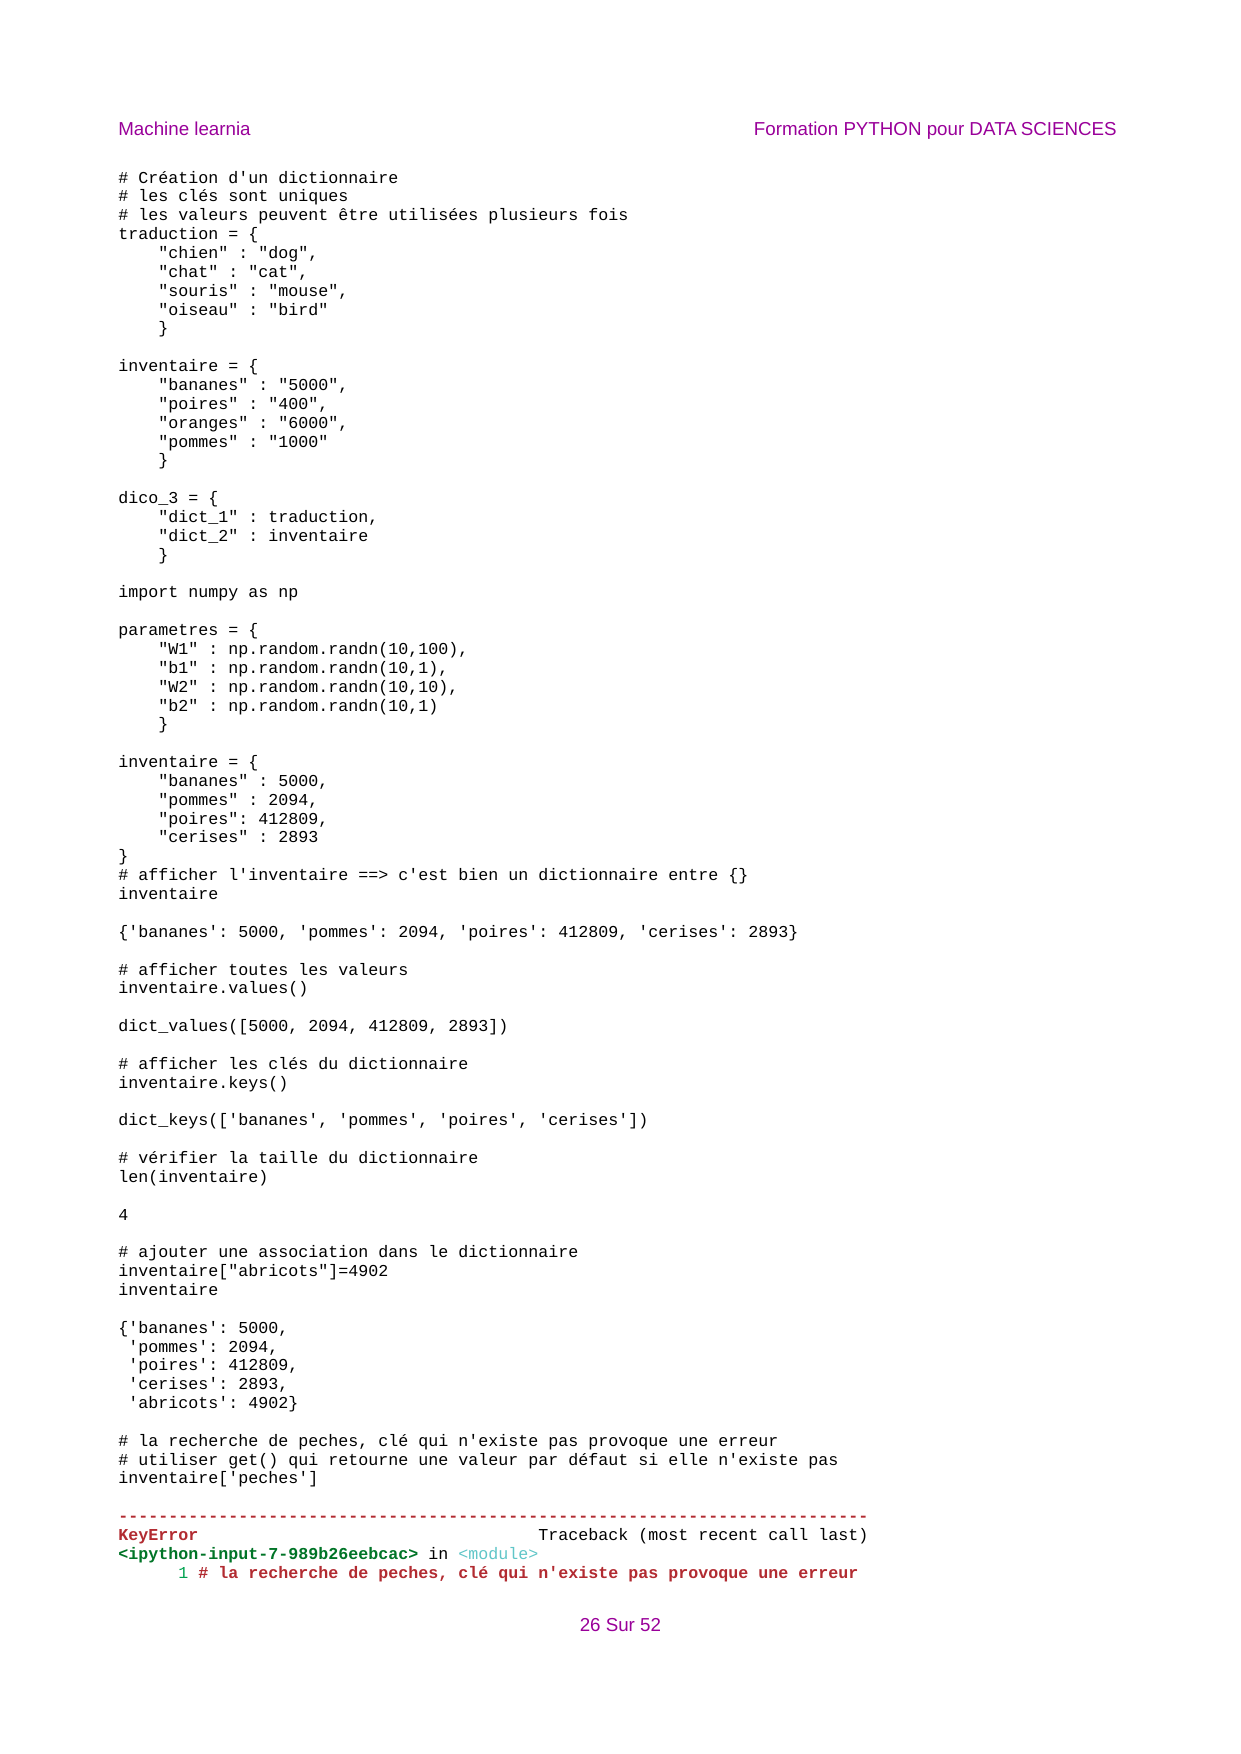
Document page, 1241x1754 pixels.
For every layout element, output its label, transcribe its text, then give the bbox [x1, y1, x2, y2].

text "cerises" : 2893 [118, 829, 1122, 848]
text "W2" : np.random.randn(10,10), [118, 678, 1122, 697]
text {'bananes': 5000, [118, 1319, 1122, 1338]
text "b1" : np.random.randn(10,1), [118, 659, 1122, 678]
text } [118, 320, 1122, 339]
text 'poires': 412809, [118, 1357, 1122, 1376]
text # les clés sont uniques [118, 188, 1122, 207]
text } [118, 452, 1122, 471]
text inventaire = { [118, 358, 1122, 377]
text dico_3 = { [118, 490, 1122, 508]
text inventaire [118, 1282, 1122, 1300]
text "pommes" : 2094, [118, 791, 1122, 810]
text # la recherche de peches, clé qui n'existe pas provoque une erreur [118, 1432, 1122, 1451]
text "dict_2" : inventaire [118, 527, 1122, 546]
text } [118, 716, 1122, 735]
text parametres = { [118, 622, 1122, 641]
text 'pommes': 2094, [118, 1338, 1122, 1357]
text import numpy as np [118, 584, 1122, 603]
text # ajouter une association dans le dictionnaire [118, 1244, 1122, 1263]
text "souris" : "mouse", [118, 282, 1122, 301]
text "poires" : "400", [118, 395, 1122, 414]
text inventaire["abricots"]=4902 [118, 1263, 1122, 1282]
text "W1" : np.random.randn(10,100), [118, 641, 1122, 659]
text "bananes" : 5000, [118, 772, 1122, 791]
text {'bananes': 5000, 'pommes': 2094, 'poires': 412809, 'cerises': 2893} [118, 923, 1122, 942]
text inventaire['peches'] [118, 1470, 1122, 1489]
text # les valeurs peuvent être utilisées plusieurs fois [118, 207, 1122, 226]
text "oiseau" : "bird" [118, 301, 1122, 320]
text "bananes" : "5000", [118, 377, 1122, 395]
text inventaire.values() [118, 980, 1122, 999]
text # Création d'un dictionnaire [118, 169, 1122, 188]
text 4 [118, 1206, 1122, 1225]
text # afficher les clés du dictionnaire [118, 1055, 1122, 1074]
text } [118, 848, 1122, 867]
text traduction = { [118, 226, 1122, 244]
text <ipython-input-7-989b26eebcac> in <module> [118, 1546, 1122, 1564]
text "pommes" : "1000" [118, 433, 1122, 452]
text 1 # la recherche de peches, clé qui n'existe pas provoque une erreur [118, 1564, 1122, 1583]
text 'cerises': 2893, [118, 1376, 1122, 1395]
text 'abricots': 4902} [118, 1395, 1122, 1413]
text "poires": 412809, [118, 810, 1122, 829]
text "chat" : "cat", [118, 263, 1122, 282]
text inventaire.keys() [118, 1074, 1122, 1093]
text "oranges" : "6000", [118, 414, 1122, 433]
text "b2" : np.random.randn(10,1) [118, 697, 1122, 716]
text # afficher l'inventaire ==> c'est bien un dictionnaire entre {} [118, 867, 1122, 886]
text inventaire [118, 886, 1122, 904]
text "dict_1" : traduction, [118, 508, 1122, 527]
text # afficher toutes les valeurs [118, 961, 1122, 980]
text } [118, 546, 1122, 565]
text inventaire = { [118, 754, 1122, 772]
text # vérifier la taille du dictionnaire [118, 1149, 1122, 1168]
text len(inventaire) [118, 1168, 1122, 1187]
text # utiliser get() qui retourne une valeur par défaut si elle n'existe pas [118, 1451, 1122, 1470]
text "chien" : "dog", [118, 244, 1122, 263]
text --------------------------------------------------------------------------- [118, 1508, 1122, 1527]
text dict_keys(['bananes', 'pommes', 'poires', 'cerises']) [118, 1112, 1122, 1131]
text KeyError Traceback (most recent call last) [118, 1527, 1122, 1546]
text dict_values([5000, 2094, 412809, 2893]) [118, 1018, 1122, 1036]
